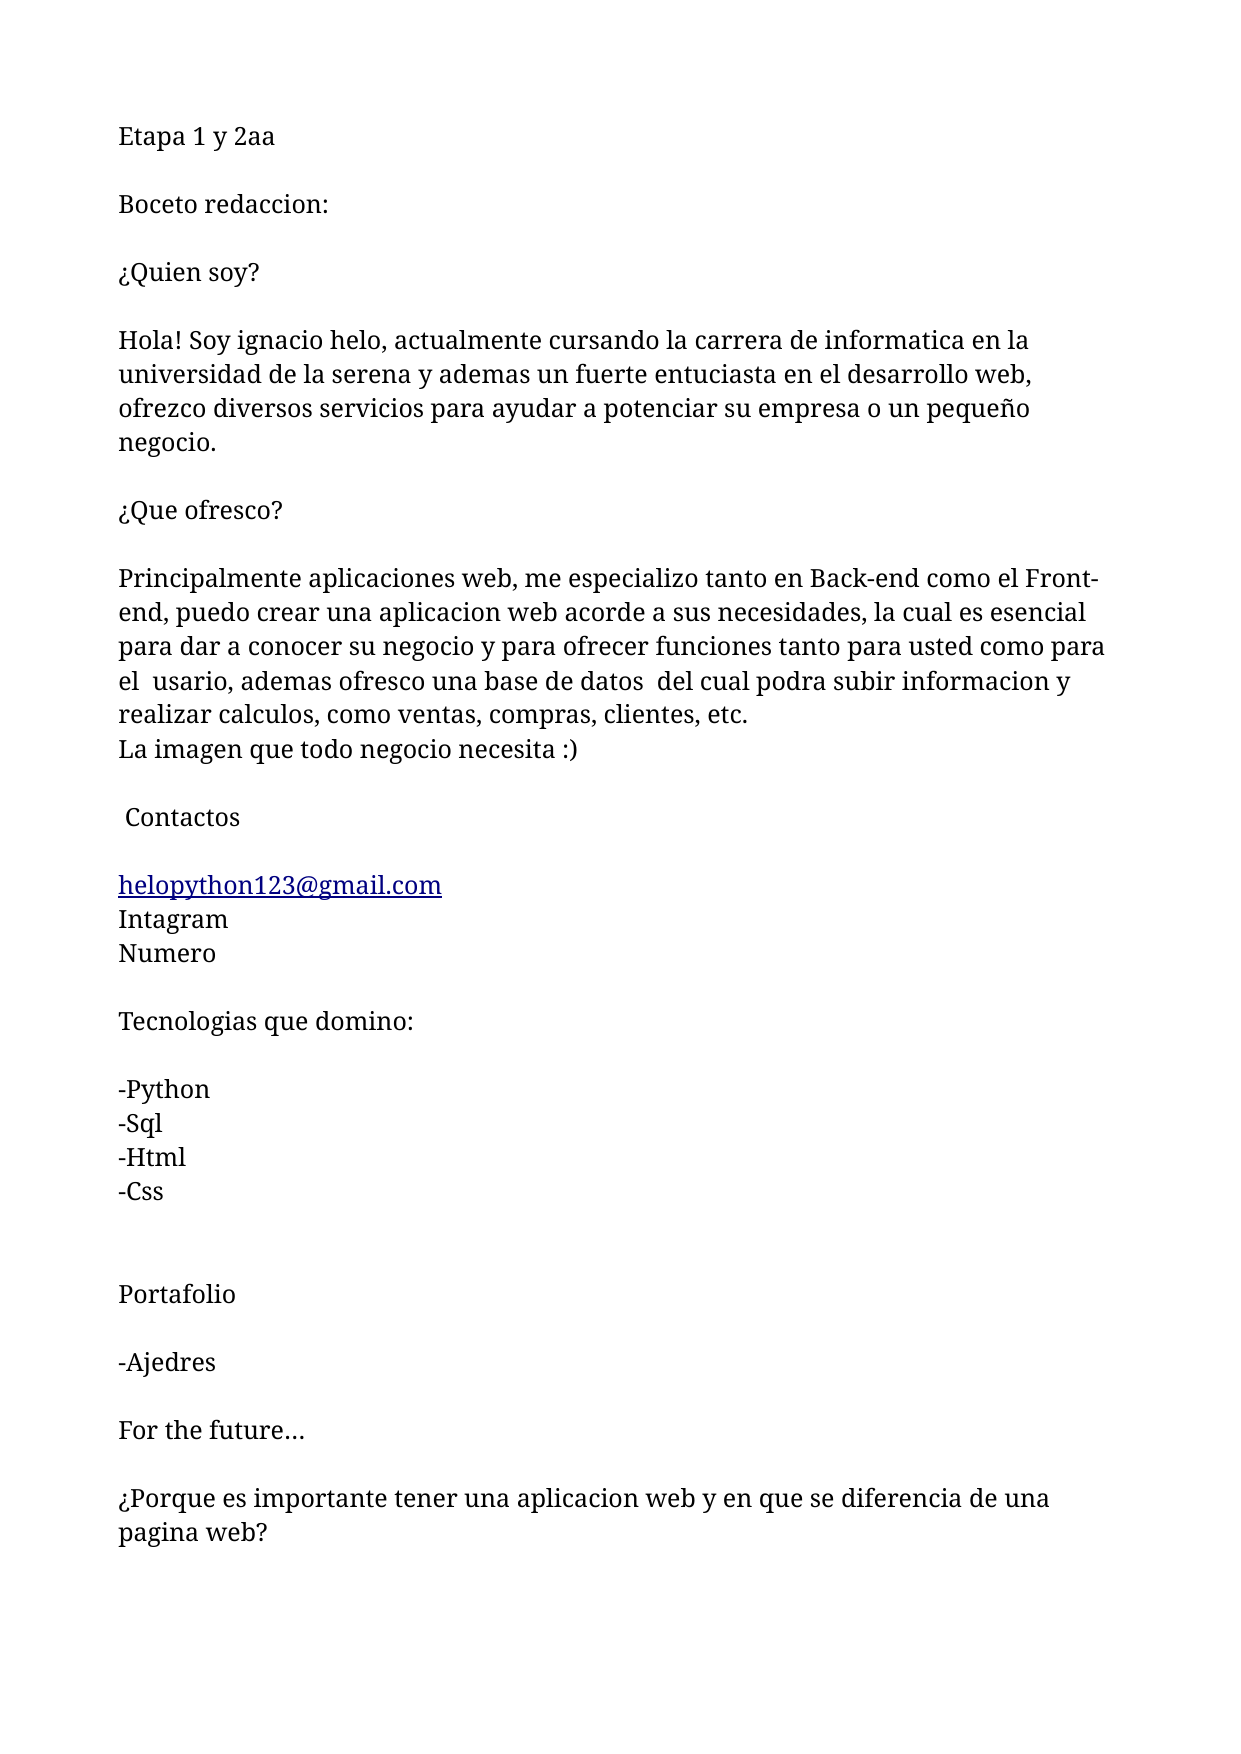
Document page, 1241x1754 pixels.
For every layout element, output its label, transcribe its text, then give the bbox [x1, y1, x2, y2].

text Principalmente aplicaciones web, me especializo tanto en Back-end como el Front-end, puedo crear una aplicacion web acorde a sus necesidades, la cual es esencial para dar a conocer su negocio y para ofrecer funciones tanto para usted como para el usario, ademas ofresco una base de datos del cual podra subir informacion y realizar calculos, como ventas, compras, clientes, etc. [118, 561, 1122, 731]
text Boceto redaccion: [118, 186, 1122, 220]
text -Python [118, 1072, 1122, 1106]
text Numero [118, 936, 1122, 970]
text -Ajedres [118, 1344, 1122, 1378]
text For the future… [118, 1412, 1122, 1447]
text ¿Quien soy? [118, 254, 1122, 288]
text helopython123@gmail.com [118, 867, 1122, 902]
text Intagram [118, 902, 1122, 936]
text La imagen que todo negocio necesita :) [118, 731, 1122, 765]
text -Html [118, 1140, 1122, 1174]
text Contactos [118, 799, 1122, 833]
text Hola! Soy ignacio helo, actualmente cursando la carrera de informatica en la universidad de la serena y ademas un fuerte entuciasta en el desarrollo web, ofrezco diversos servicios para ayudar a potenciar su empresa o un pequeño negocio. [118, 322, 1122, 459]
text Etapa 1 y 2aa [118, 118, 1122, 152]
text -Css [118, 1174, 1122, 1208]
text ¿Porque es importante tener una aplicacion web y en que se diferencia de una pagina web? [118, 1481, 1122, 1549]
text ¿Que ofresco? [118, 493, 1122, 527]
text Tecnologias que domino: [118, 1004, 1122, 1038]
text -Sql [118, 1106, 1122, 1140]
text Portafolio [118, 1276, 1122, 1310]
